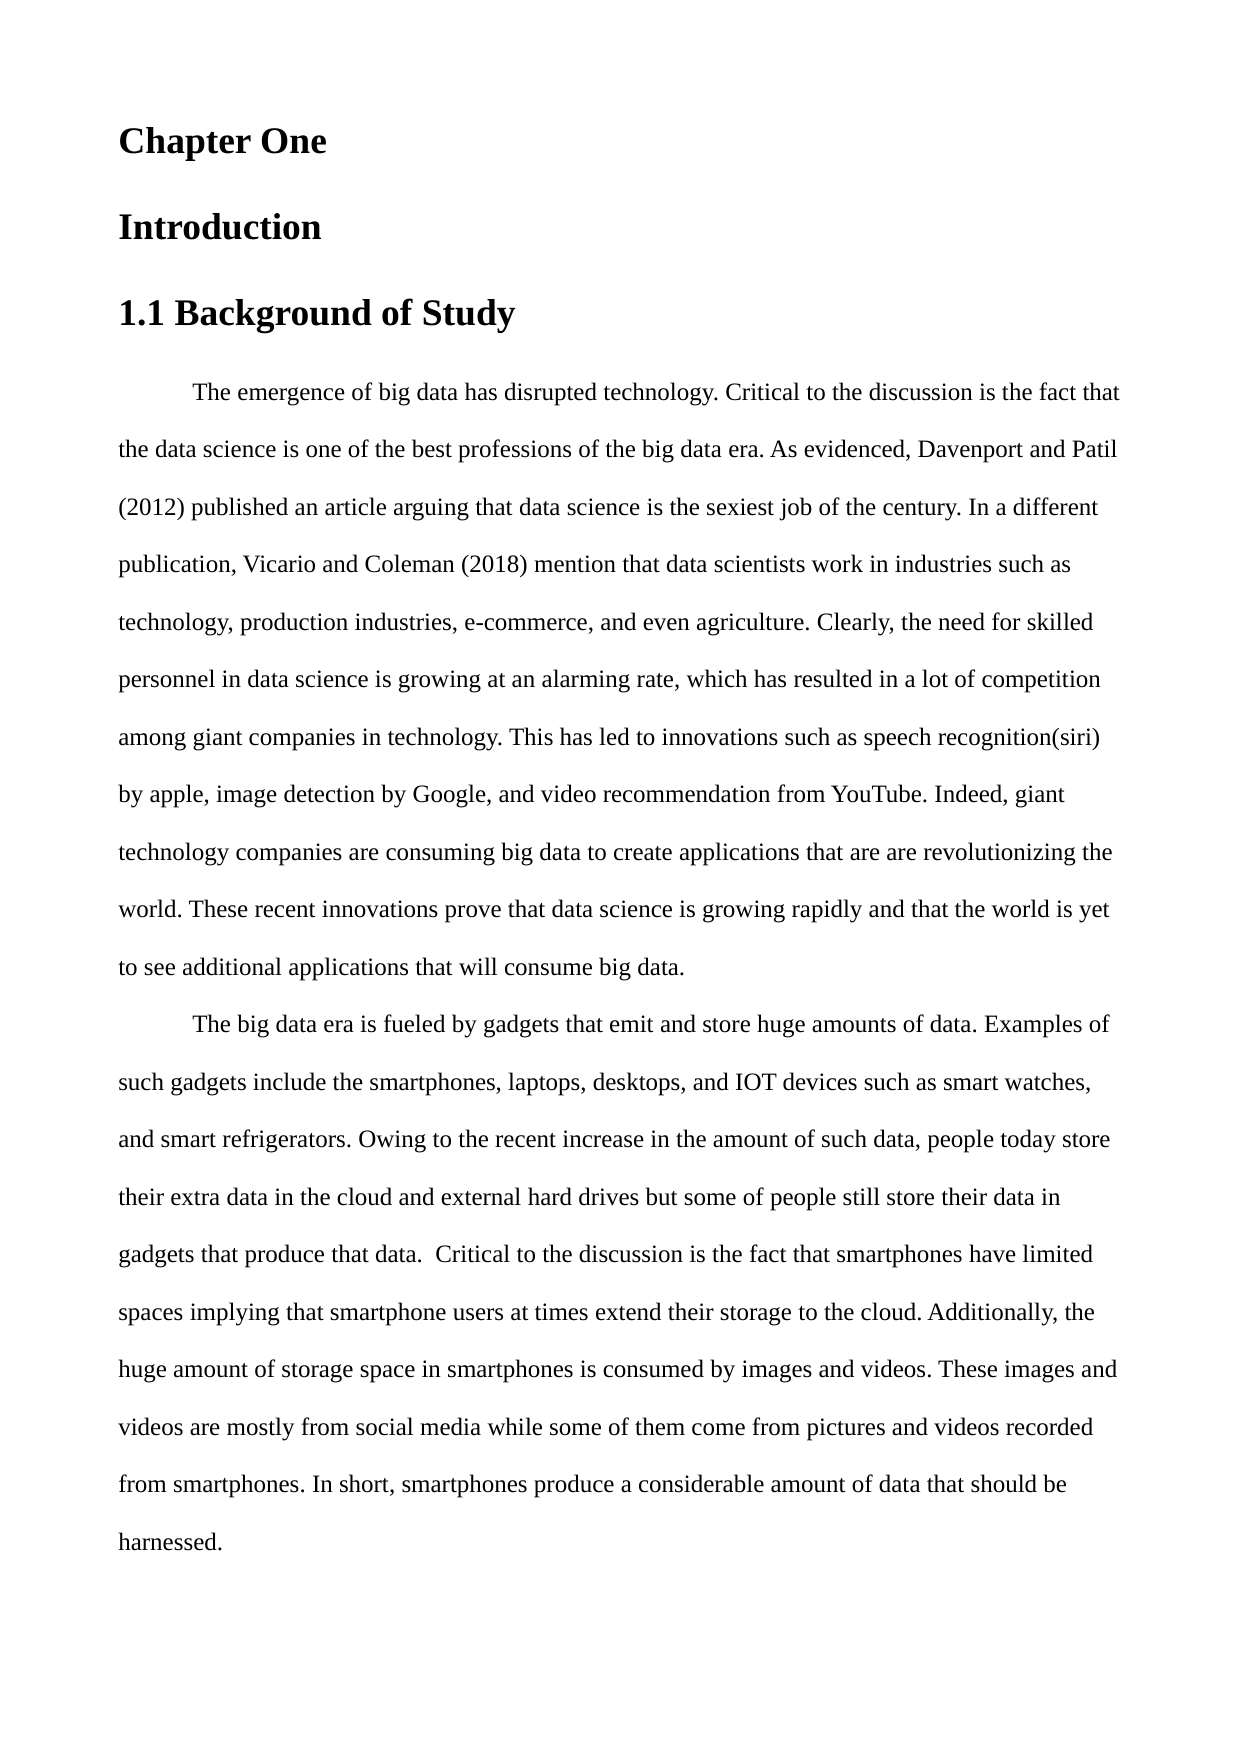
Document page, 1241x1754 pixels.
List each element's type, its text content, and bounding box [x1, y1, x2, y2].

text The emergence of big data has disrupted technology. Critical to the discussion is the fact that the data science is one of the best professions of the big data era. As evidenced, Davenport and Patil (2012) published an article arguing that data science is the sexiest job of the century. In a different publication, Vicario and Coleman (2018) mention that data scientists work in industries such as technology, production industries, e-commerce, and even agriculture. Clearly, the need for skilled personnel in data science is growing at an alarming rate, which has resulted in a lot of competition among giant companies in technology. This has led to innovations such as speech recognition(siri) by apple, image detection by Google, and video recommendation from YouTube. Indeed, giant technology companies are consuming big data to create applications that are are revolutionizing the world. These recent innovations prove that data science is growing rapidly and that the world is yet to see additional applications that will consume big data. [118, 377, 1122, 981]
text The big data era is fueled by gadgets that emit and store huge amounts of data. Examples of such gadgets include the smartphones, laptops, desktops, and IOT devices such as smart watches, and smart refrigerators. Owing to the recent increase in the amount of such data, people today store their extra data in the cloud and external hard drives but some of people still store their data in gadgets that produce that data. Critical to the discussion is the fact that smartphones have limited spaces implying that smartphone users at times extend their storage to the cloud. Additionally, the huge amount of storage space in smartphones is consumed by images and videos. These images and videos are mostly from social media while some of them come from pictures and videos recorded from smartphones. In short, smartphones produce a considerable amount of data that should be harnessed. [118, 1009, 1122, 1556]
text Introduction [118, 204, 1122, 247]
text 1.1 Background of Study [118, 291, 1122, 334]
text Chapter One [118, 118, 1122, 161]
